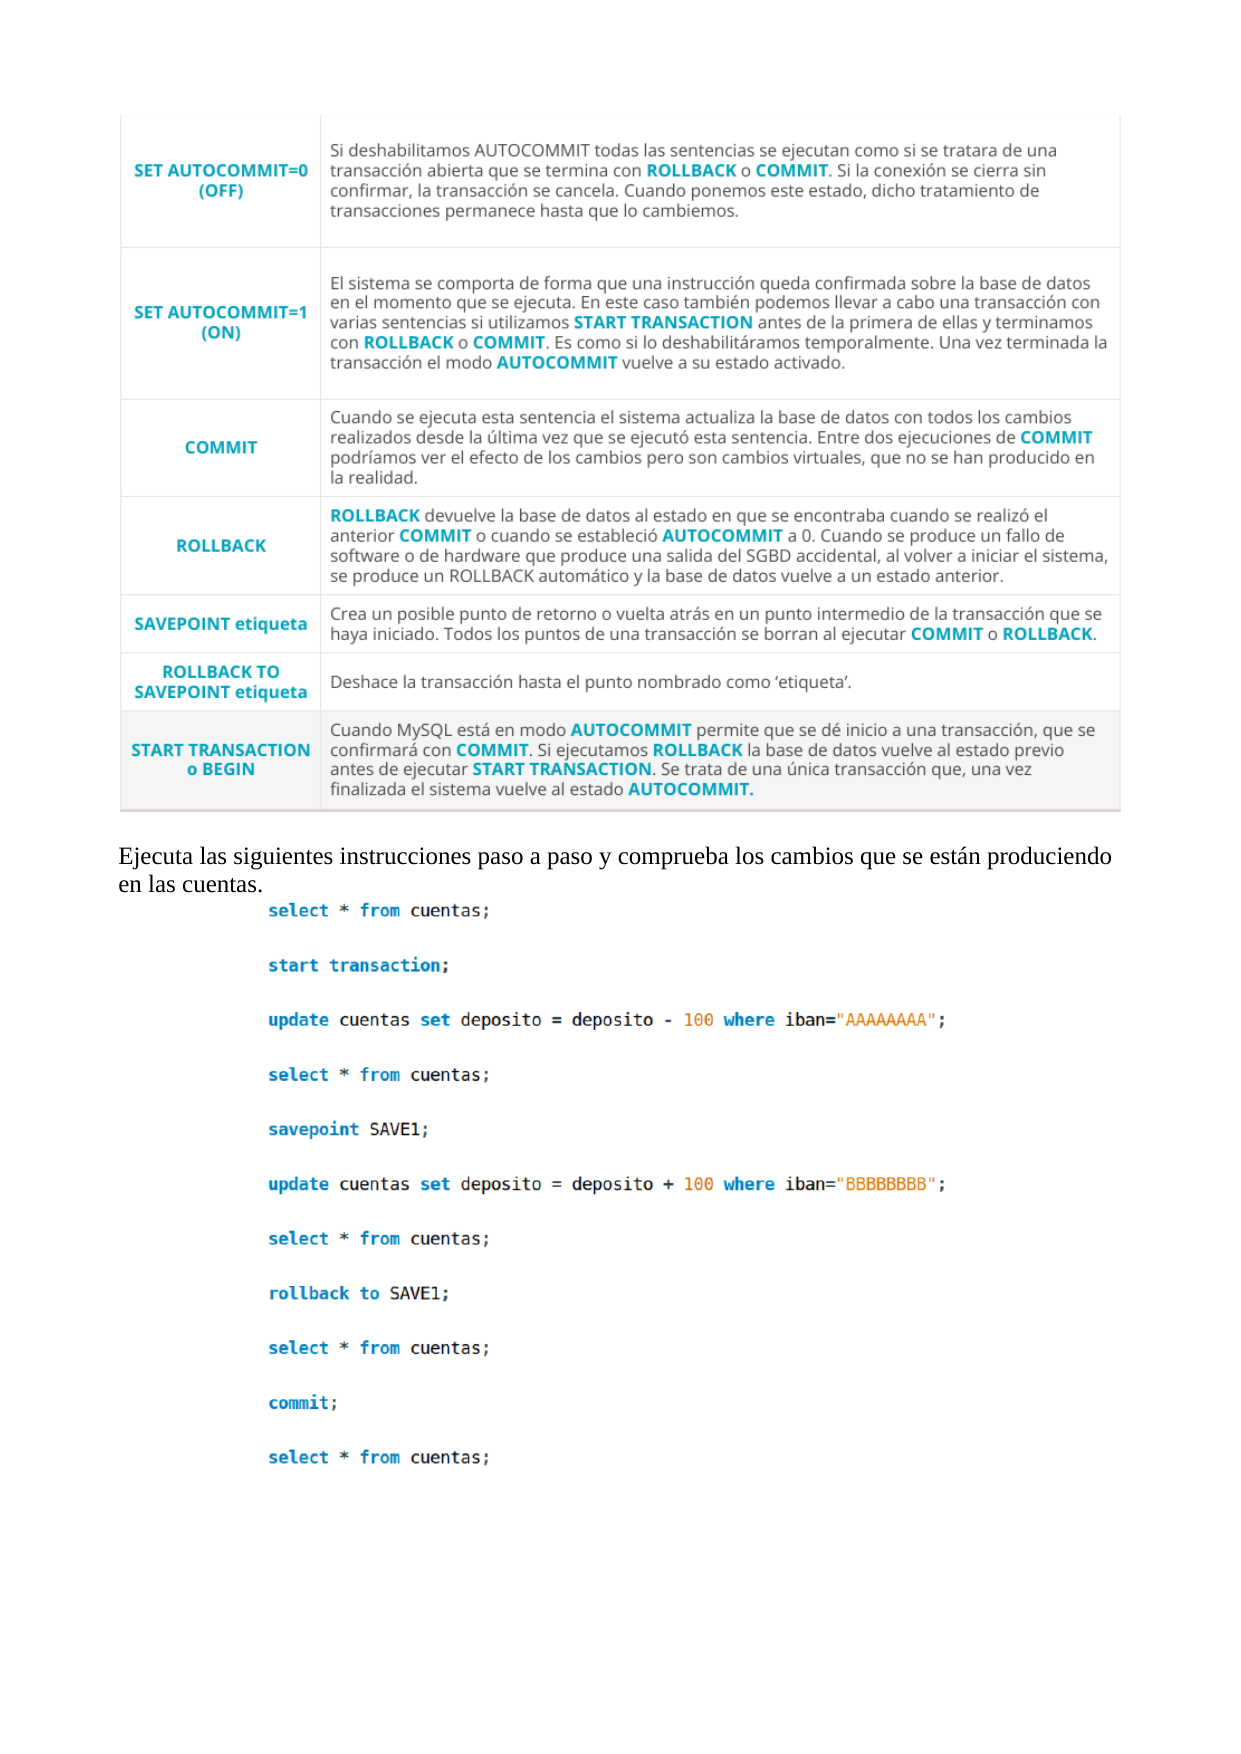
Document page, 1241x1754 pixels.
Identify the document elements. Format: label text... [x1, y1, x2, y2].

text Ejecuta las siguientes instrucciones paso a paso y comprueba los cambios que se están produciendo en las cuentas. [118, 841, 1122, 898]
picture [118, 115, 1123, 812]
picture [252, 898, 989, 1479]
